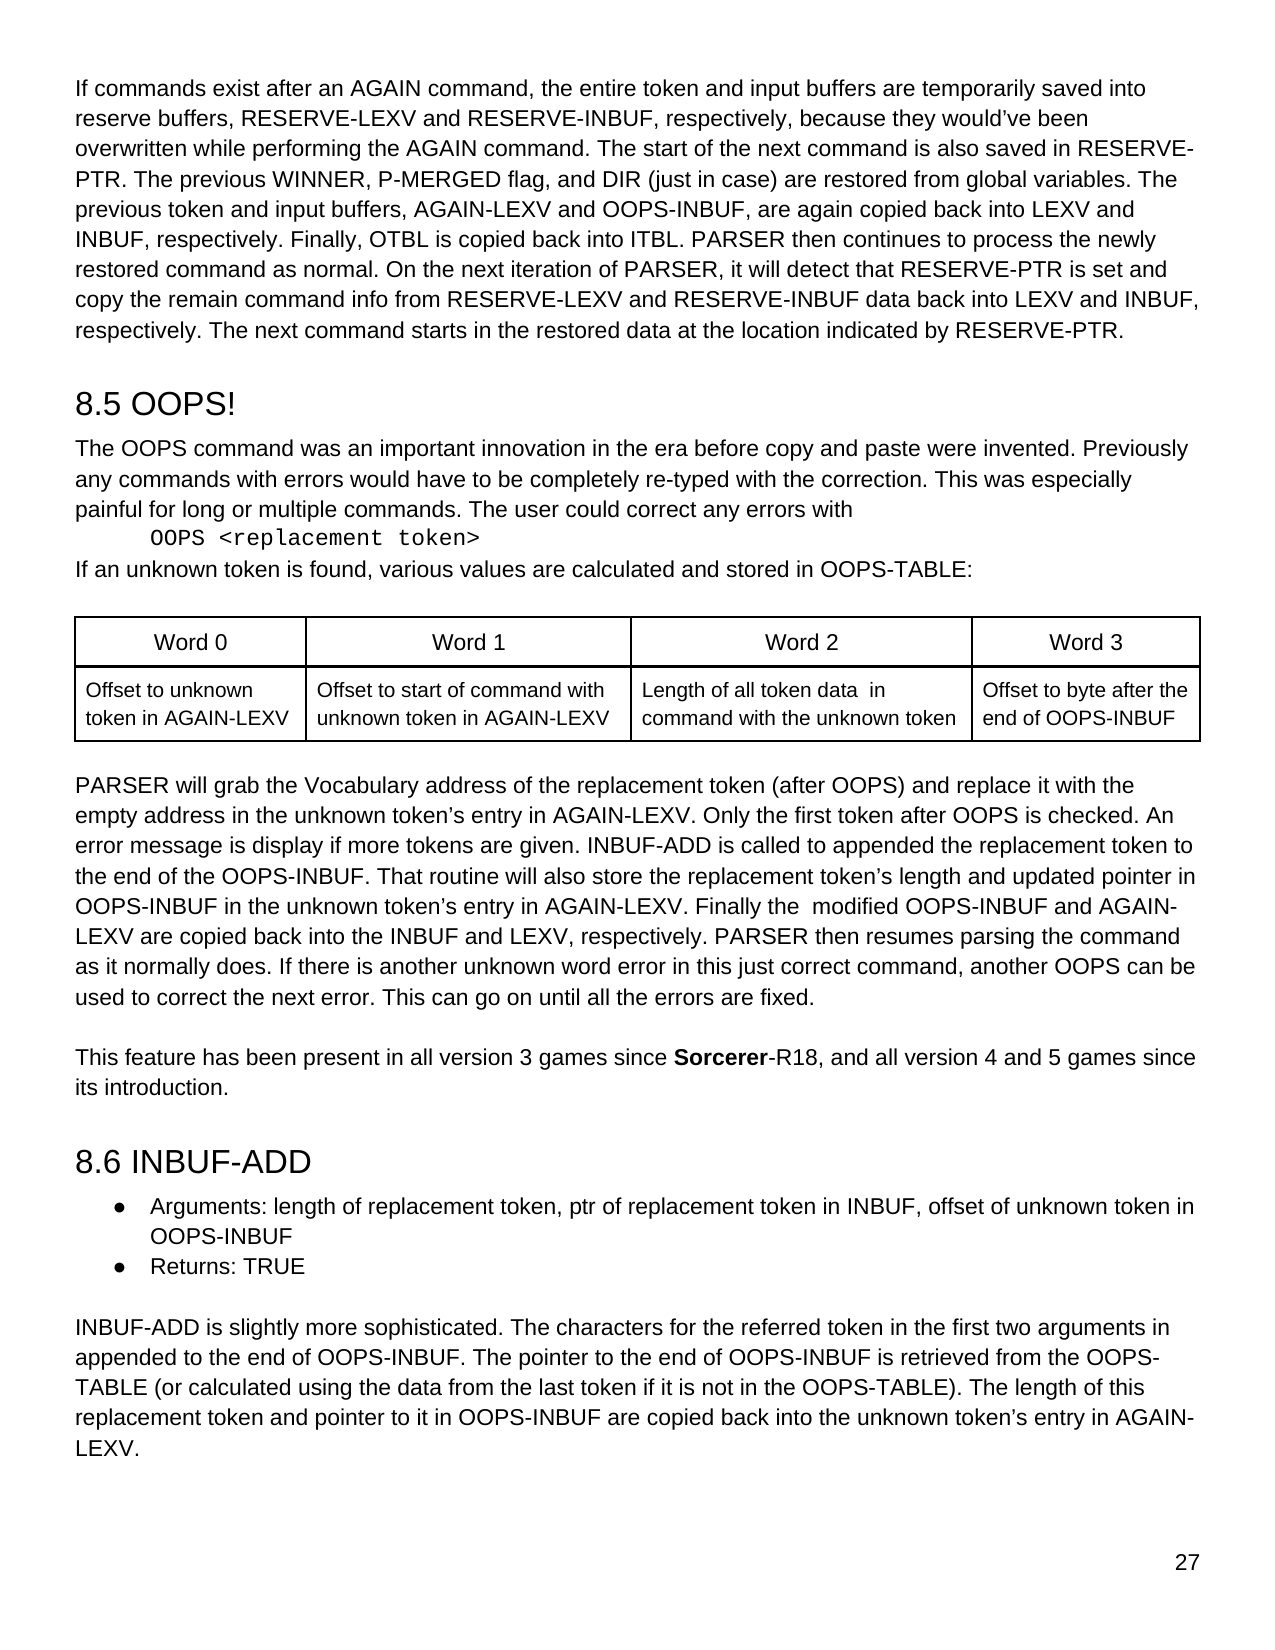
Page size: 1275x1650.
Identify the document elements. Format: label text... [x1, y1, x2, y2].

text PARSER will grab the Vocabulary address of the replacement token (after OOPS) and replace it with the empty address in the unknown token’s entry in AGAIN-LEXV. Only the first token after OOPS is checked. An error message is display if more tokens are given. INBUF-ADD is called to appended the replacement token to the end of the OOPS-INBUF. That routine will also store the replacement token’s length and updated pointer in OOPS-INBUF in the unknown token’s entry in AGAIN-LEXV. Finally the modified OOPS-INBUF and AGAIN-LEXV are copied back into the INBUF and LEXV, respectively. PARSER then resumes parsing the command as it normally does. If there is another unknown word error in this just correct command, another OOPS can be used to correct the next error. This can go on until all the errors are fixed. [75, 772, 1200, 1010]
table_cell Offset to byte after the end of OOPS-INBUF [973, 668, 1199, 740]
text This feature has been present in all version 3 games since Sorcerer-R18, and all version 4 and 5 games since its introduction. [75, 1044, 1200, 1101]
table_header Word 3 [973, 618, 1199, 665]
text If an unknown token is found, various values are calculated and stored in OOPS-TABLE: [75, 556, 1200, 582]
text The OOPS command was an important innovation in the era before copy and paste were invented. Previously any commands with errors would have to be completely re-typed with the correction. This was especially painful for long or multiple commands. The user could correct any errors with [75, 435, 1200, 522]
table_cell Offset to unknown token in AGAIN-LEXV [76, 668, 305, 740]
text If commands exist after an AGAIN command, the entire token and input buffers are temporarily saved into reserve buffers, RESERVE-LEXV and RESERVE-INBUF, respectively, because they would’ve been overwritten while performing the AGAIN command. The start of the next command is also saved in RESERVE-PTR. The previous WINNER, P-MERGED flag, and DIR (just in case) are restored from global variables. The previous token and input buffers, AGAIN-LEXV and OOPS-INBUF, are again copied back into LEXV and INBUF, respectively. Finally, OTBL is copied back into ITBL. PARSER then continues to process the newly restored command as normal. On the next iteration of PARSER, it will detect that RESERVE-PTR is set and copy the remain command info from RESERVE-LEXV and RESERVE-INBUF data back into LEXV and INBUF, respectively. The next command starts in the restored data at the location indicated by RESERVE-PTR. [75, 75, 1200, 343]
list Arguments: length of replacement token, ptr of replacement token in INBUF, offset of unknown token in OOPS-INBUF [112, 1193, 1200, 1249]
table_cell Length of all token data in command with the unknown token [632, 668, 971, 740]
text INBUF-ADD is slightly more sophisticated. The characters for the referred token in the first two arguments in appended to the end of OOPS-INBUF. The pointer to the end of OOPS-INBUF is retrieved from the OOPS-TABLE (or calculated using the data from the last token if it is not in the OOPS-TABLE). The length of this replacement token and pointer to it in OOPS-INBUF are copied back into the unknown token’s entry in AGAIN-LEXV. [75, 1314, 1200, 1461]
list Returns: TRUE [112, 1253, 1200, 1279]
table_header Word 2 [632, 618, 971, 665]
table_cell Offset to start of command with unknown token in AGAIN-LEXV [307, 668, 630, 740]
table_header Word 1 [307, 618, 630, 665]
text OOPS <replacement token> [75, 526, 1200, 552]
table_header Word 0 [76, 618, 305, 665]
subtitle 8.5 OOPS! [75, 384, 1200, 423]
subtitle 8.6 INBUF-ADD [75, 1142, 1200, 1180]
